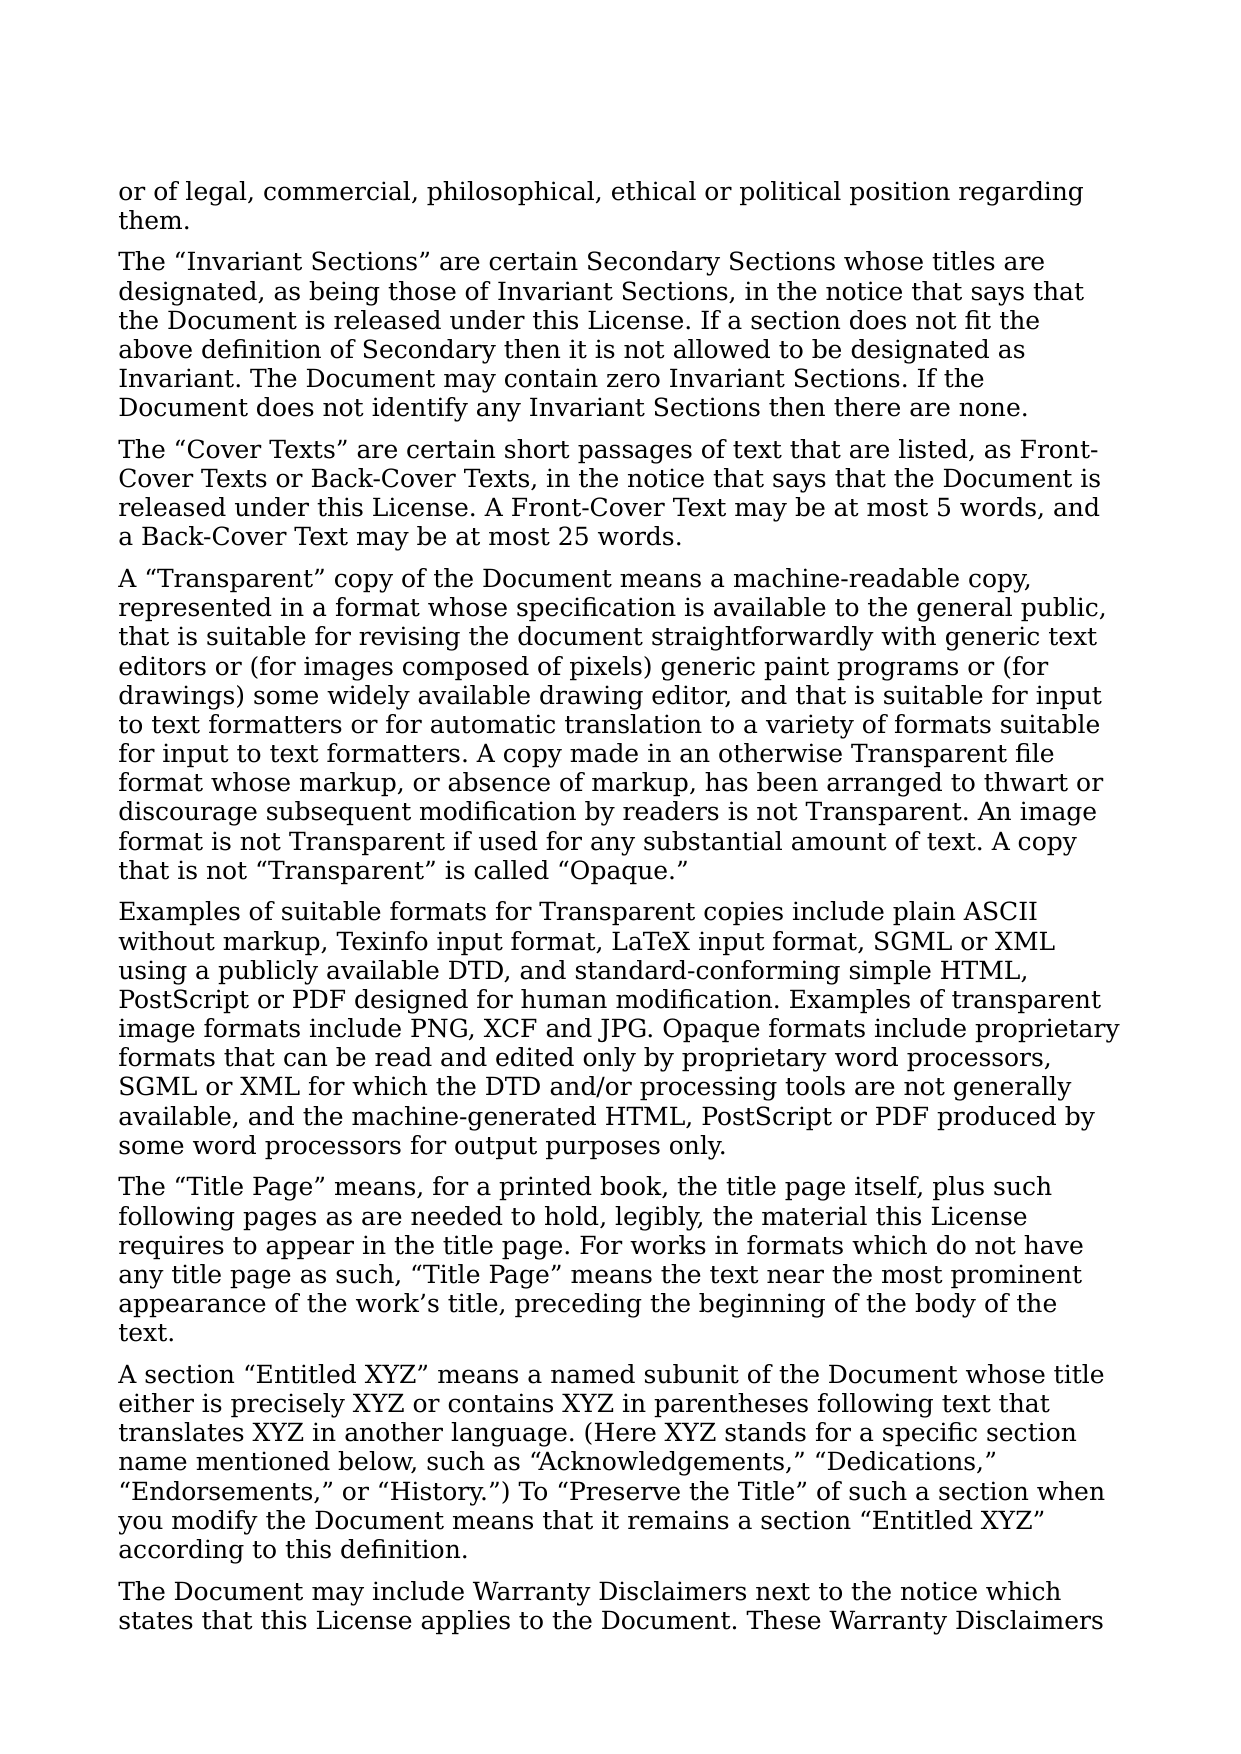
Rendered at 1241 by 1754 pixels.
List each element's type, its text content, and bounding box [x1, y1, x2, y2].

text A section “Entitled XYZ” means a named subunit of the Document whose title either is precisely XYZ or contains XYZ in parentheses following text that translates XYZ in another language. (Here XYZ stands for a specific section name mentioned below, such as “Acknowledgements,” “Dedications,” “Endorsements,” or “History.”) To “Preserve the Title” of such a section when you modify the Document means that it remains a section “Entitled XYZ” according to this definition. [118, 1360, 1122, 1564]
text or of legal, commercial, philosophical, ethical or political position regarding them. [118, 177, 1122, 235]
text The “Cover Texts” are certain short passages of text that are listed, as Front-Cover Texts or Back-Cover Texts, in the notice that says that the Document is released under this License. A Front-Cover Text may be at most 5 words, and a Back-Cover Text may be at most 25 words. [118, 435, 1122, 552]
text The “Title Page” means, for a printed book, the title page itself, plus such following pages as are needed to hold, legibly, the material this License requires to appear in the title page. For works in formats which do not have any title page as such, “Title Page” means the text near the most prominent appearance of the work’s title, preceding the beginning of the body of the text. [118, 1173, 1122, 1348]
text The Document may include Warranty Disclaimers next to the notice which states that this License applies to the Document. These Warranty Disclaimers [118, 1577, 1122, 1635]
text Examples of suitable formats for Transparent copies include plain ASCII without markup, Texinfo input format, LaTeX input format, SGML or XML using a publicly available DTD, and standard-conforming simple HTML, PostScript or PDF designed for human modification. Examples of transparent image formats include PNG, XCF and JPG. Opaque formats include proprietary formats that can be read and edited only by proprietary word processors, SGML or XML for which the DTD and/or processing tools are not generally available, and the machine-generated HTML, PostScript or PDF produced by some word processors for output purposes only. [118, 898, 1122, 1160]
text A “Transparent” copy of the Document means a machine-readable copy, represented in a format whose specification is available to the general public, that is suitable for revising the document straightforwardly with generic text editors or (for images composed of pixels) generic paint programs or (for drawings) some widely available drawing editor, and that is suitable for input to text formatters or for automatic translation to a variety of formats suitable for input to text formatters. A copy made in an otherwise Transparent file format whose markup, or absence of markup, has been arranged to thwart or discourage subsequent modification by readers is not Transparent. An image format is not Transparent if used for any substantial amount of text. A copy that is not “Transparent” is called “Opaque.” [118, 564, 1122, 885]
text The “Invariant Sections” are certain Secondary Sections whose titles are designated, as being those of Invariant Sections, in the notice that says that the Document is released under this License. If a section does not fit the above definition of Secondary then it is not allowed to be designated as Invariant. The Document may contain zero Invariant Sections. If the Document does not identify any Invariant Sections then there are none. [118, 248, 1122, 423]
